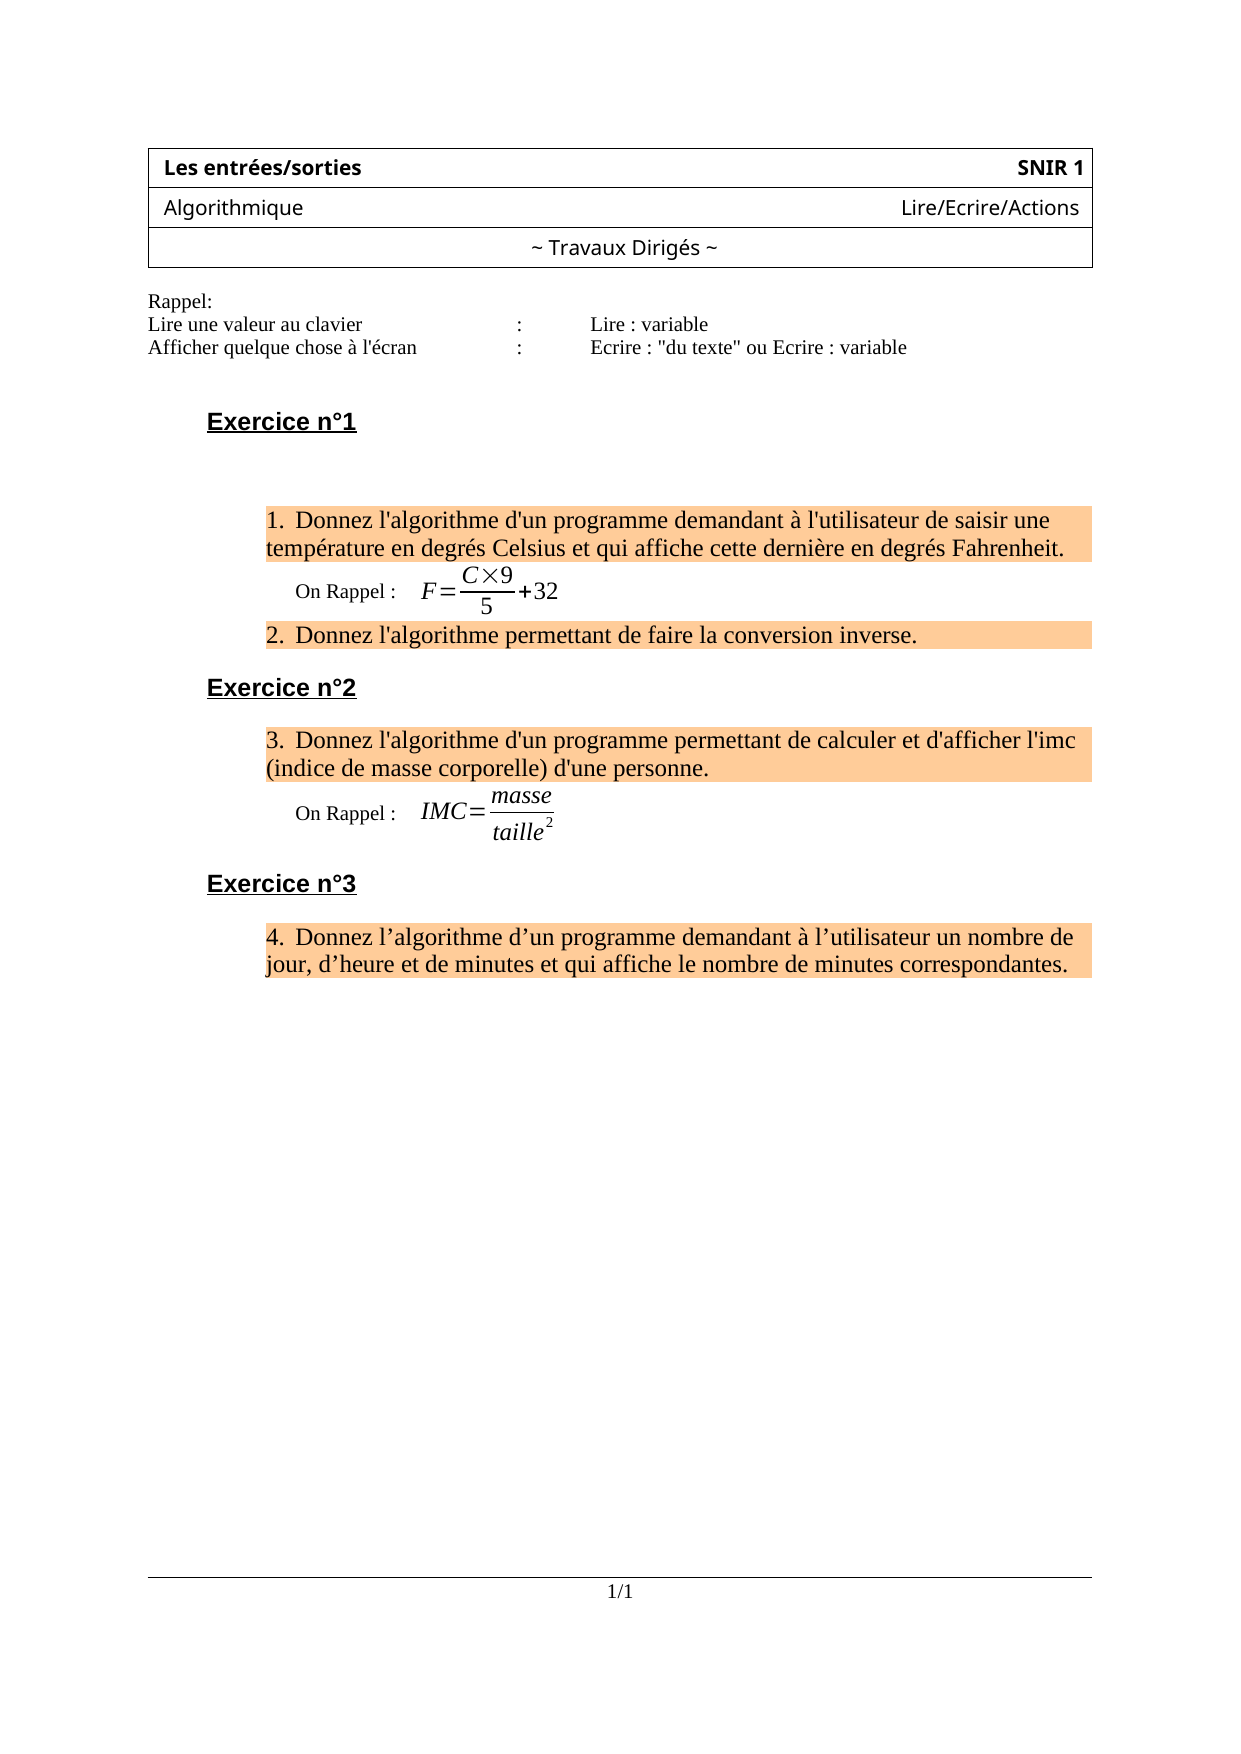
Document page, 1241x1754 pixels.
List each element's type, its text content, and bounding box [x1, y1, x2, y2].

subtitle Exercice n°3 [207, 870, 1092, 898]
subtitle Exercice n°1 [207, 407, 1092, 435]
text Rappel: [148, 290, 1092, 313]
table_cell Algorithmique Lire/Ecrire/Actions [149, 188, 1092, 227]
subtitle Exercice n°2 [207, 674, 1092, 702]
text Afficher quelque chose à l'écran : Ecrire : "du texte" ou Ecrire : variable [148, 336, 1092, 359]
table_cell ~ Travaux Dirigés ~ [149, 228, 1092, 267]
list Donnez l'algorithme d'un programme demandant à l'utilisateur de saisir une température en degrés Celsius et qui affiche cette dernière en degrés Fahrenheit. [266, 506, 1092, 562]
table_header Les entrées/sorties SNIR 1 [149, 149, 1092, 187]
list Donnez l'algorithme d'un programme permettant de calculer et d'afficher l'imc (indice de masse corporelle) d'une personne. [266, 727, 1092, 782]
list Donnez l’algorithme d’un programme demandant à l’utilisateur un nombre de jour, d’heure et de minutes et qui affiche le nombre de minutes correspondantes. [266, 923, 1092, 978]
list Donnez l'algorithme permettant de faire la conversion inverse. [266, 621, 1092, 649]
text On Rappel : [148, 782, 1092, 845]
text Lire une valeur au clavier : Lire : variable [148, 313, 1092, 336]
text On Rappel : [148, 562, 1092, 621]
